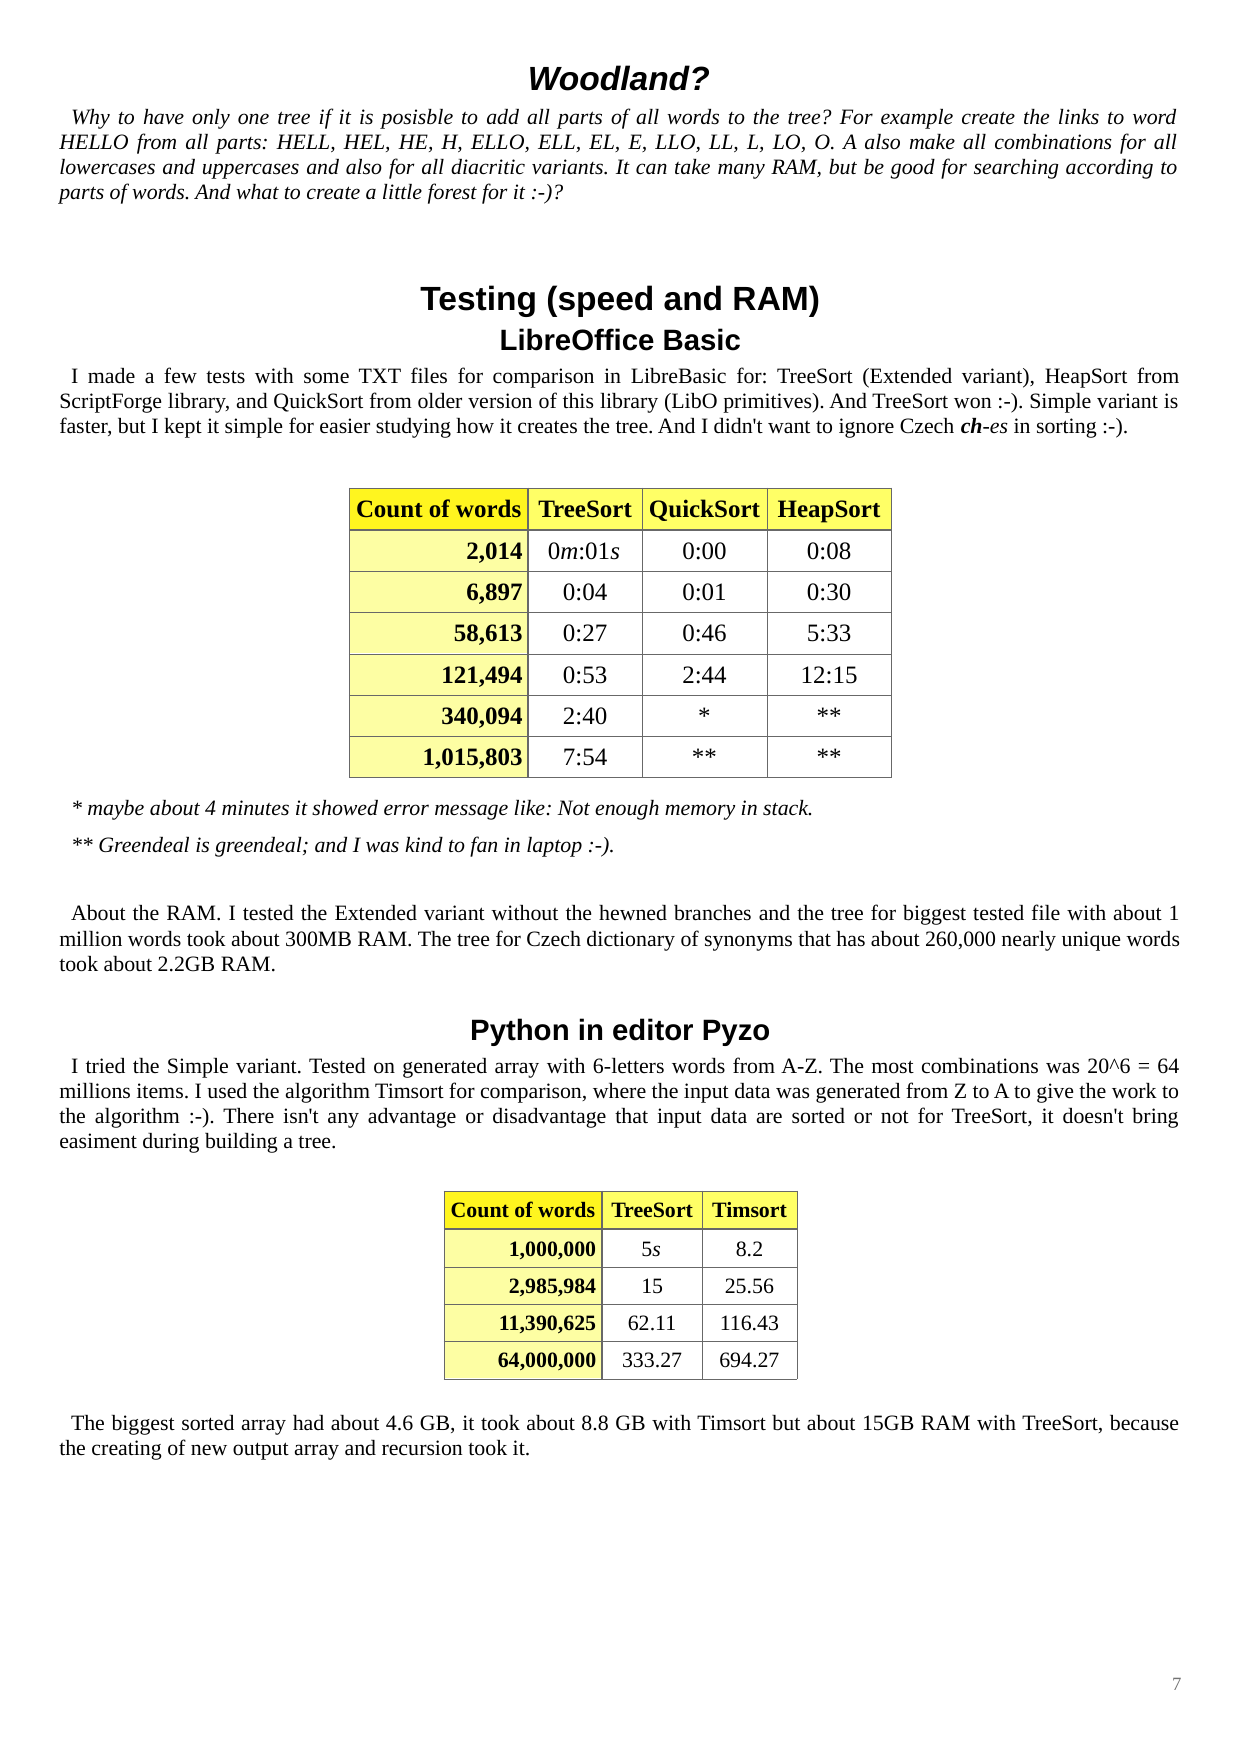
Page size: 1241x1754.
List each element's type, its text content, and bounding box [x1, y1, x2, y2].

table_cell 0m:01s [529, 531, 642, 571]
table_cell 5s [603, 1230, 702, 1267]
table_cell 116.43 [703, 1305, 797, 1341]
table_header Count of words [445, 1192, 601, 1228]
table_cell 0:01 [643, 572, 767, 612]
text About the RAM. I tested the Extended variant without the hewned branches and the tree for biggest tested file with about 1 million words took about 300MB RAM. The tree for Czech dictionary of synonyms that has about 260,000 nearly unique words took about 2.2GB RAM. [59, 900, 1181, 976]
text * maybe about 4 minutes it showed error message like: Not enough memory in stack. [59, 795, 1181, 820]
table_cell 2,985,984 [445, 1268, 601, 1304]
table_cell 1,015,803 [350, 737, 527, 777]
table_header Count of words [350, 489, 527, 529]
table_header TreeSort [603, 1192, 702, 1228]
text I tried the Simple variant. Tested on generated array with 6-letters words from A-Z. The most combinations was 20^6 = 64 millions items. I used the algorithm Timsort for comparison, where the input data was generated from Z to A to give the work to the algorithm :-). There isn't any advantage or disadvantage that input data are sorted or not for TreeSort, it doesn't bring easiment during building a tree. [59, 1053, 1181, 1153]
text Why to have only one tree if it is posisble to add all parts of all words to the tree? For example create the links to word HELLO from all parts: HELL, HEL, HE, H, ELLO, ELL, EL, E, LLO, LL, L, LO, O. A also make all combinations for all lowercases and uppercases and also for all diacritic variants. It can take many RAM, but be good for searching according to parts of words. And what to create a little forest for it :-)? [59, 104, 1181, 204]
table_header Timsort [703, 1192, 797, 1228]
table_cell ** [643, 737, 767, 777]
table_cell 121,494 [350, 655, 527, 695]
table_cell 62.11 [603, 1305, 702, 1341]
table_cell 2:44 [643, 655, 767, 695]
table_cell 25.56 [703, 1268, 797, 1304]
table_cell 15 [603, 1268, 702, 1304]
table_cell ** [768, 696, 891, 736]
table_cell 2,014 [350, 531, 527, 571]
table_cell 0:53 [529, 655, 642, 695]
text I made a few tests with some TXT files for comparison in LibreBasic for: TreeSort (Extended variant), HeapSort from ScriptForge library, and QuickSort from older version of this library (LibO primitives). And TreeSort won :-). Simple variant is faster, but I kept it simple for easier studying how it creates the tree. And I didn't want to ignore Czech ch-es in sorting :-). [59, 363, 1181, 438]
table_cell 0:08 [768, 531, 891, 571]
table_cell 12:15 [768, 655, 891, 695]
table_cell 7:54 [529, 737, 642, 777]
table_cell 1,000,000 [445, 1230, 601, 1267]
table_cell 8.2 [703, 1230, 797, 1267]
table_cell 694.27 [703, 1342, 797, 1378]
table_cell ** [768, 737, 891, 777]
table_header HeapSort [768, 489, 891, 529]
table_cell 11,390,625 [445, 1305, 601, 1341]
subtitle Testing (speed and RAM) [59, 279, 1181, 317]
text ** Greendeal is greendeal; and I was kind to fan in laptop :-). [59, 832, 1181, 857]
table_header TreeSort [529, 489, 642, 529]
table_cell 0:27 [529, 613, 642, 653]
table_cell 0:46 [643, 613, 767, 653]
table_cell 0:00 [643, 531, 767, 571]
subtitle LibreOffice Basic [59, 323, 1181, 357]
table_cell 2:40 [529, 696, 642, 736]
subtitle Python in editor Pyzo [59, 1013, 1181, 1047]
table_cell 333.27 [603, 1342, 702, 1378]
table_cell 5:33 [768, 613, 891, 653]
table_header QuickSort [643, 489, 767, 529]
table_cell 0:30 [768, 572, 891, 612]
text The biggest sorted array had about 4.6 GB, it took about 8.8 GB with Timsort but about 15GB RAM with TreeSort, because the creating of new output array and recursion took it. [59, 1410, 1181, 1460]
subtitle Woodland? [59, 59, 1181, 98]
table_cell 6,897 [350, 572, 527, 612]
table_cell 64,000,000 [445, 1342, 601, 1378]
table_cell * [643, 696, 767, 736]
table_cell 58,613 [350, 613, 527, 653]
table_cell 0:04 [529, 572, 642, 612]
table_cell 340,094 [350, 696, 527, 736]
